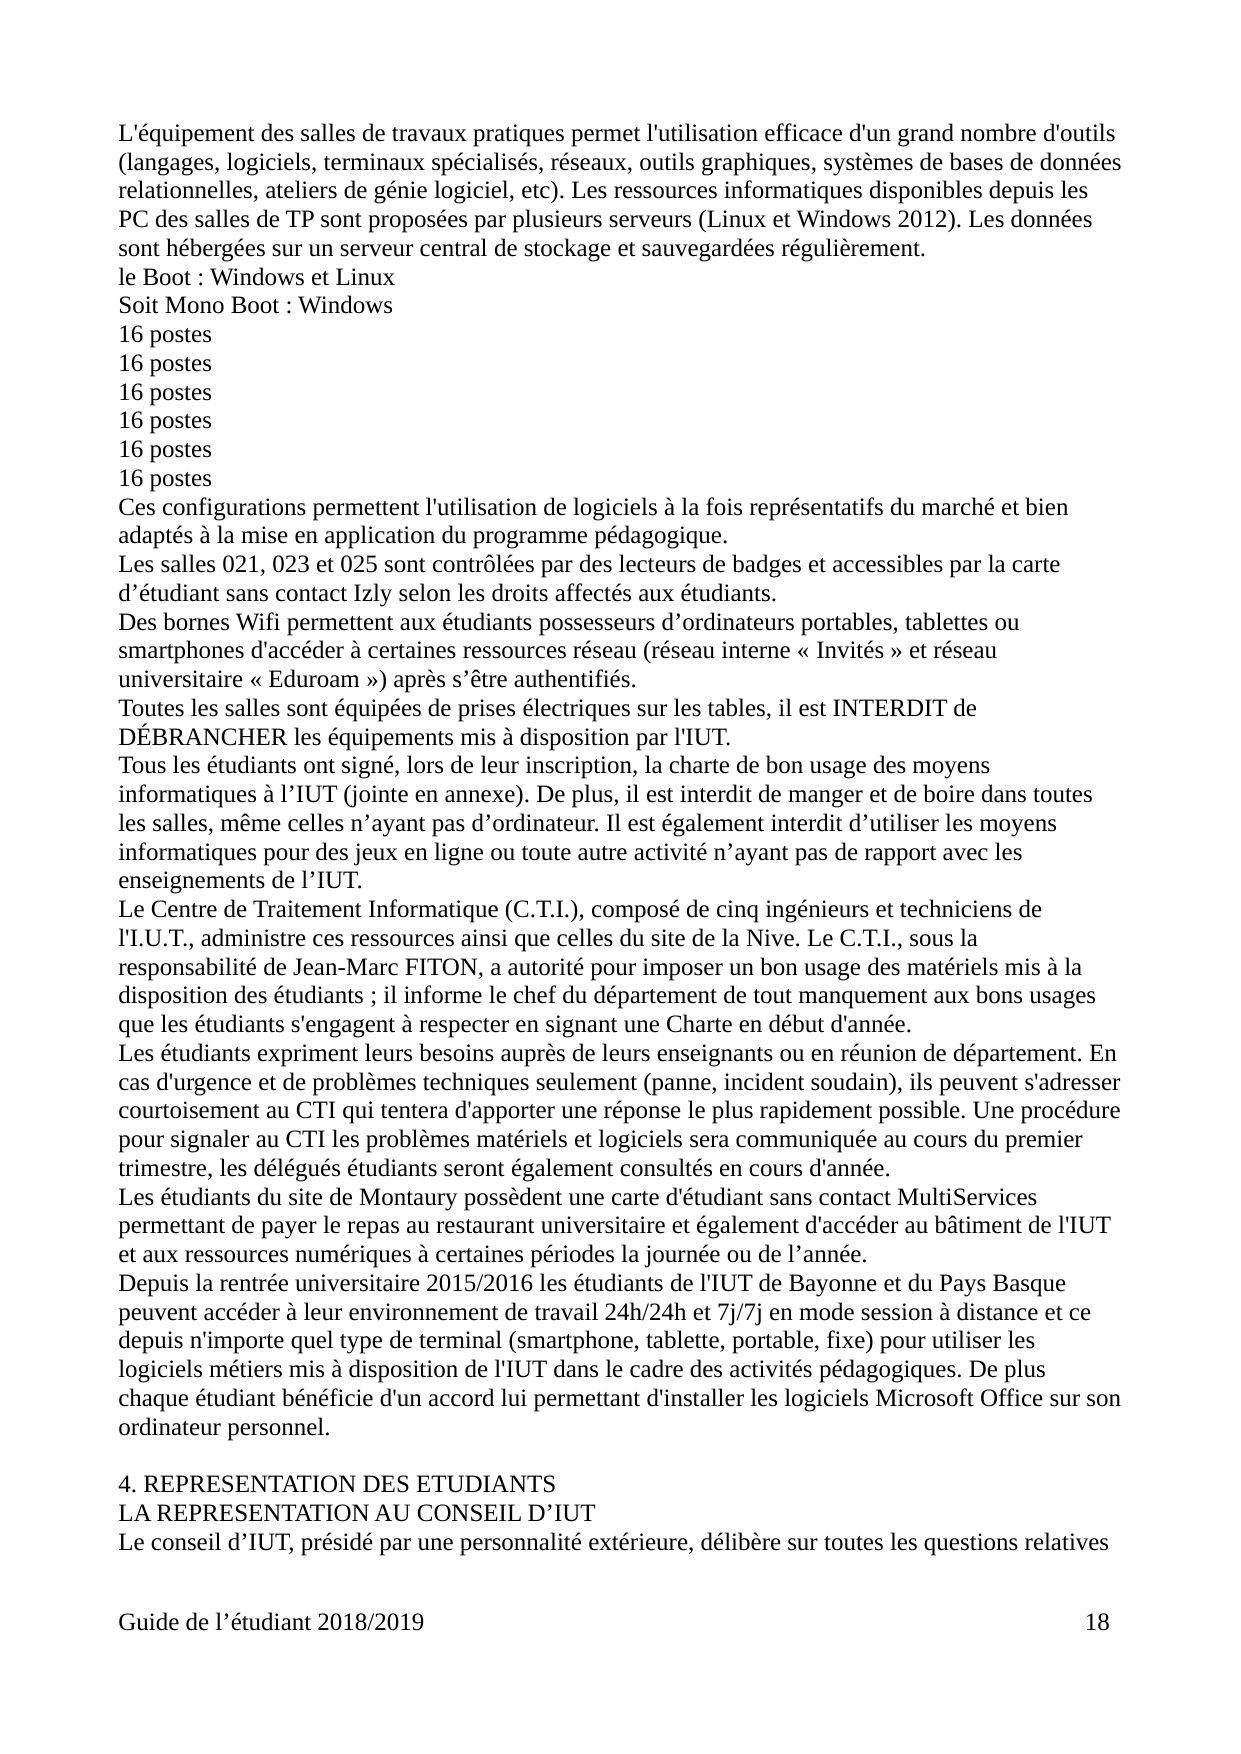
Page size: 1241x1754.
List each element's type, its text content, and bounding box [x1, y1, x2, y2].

text Des bornes Wifi permettent aux étudiants possesseurs d’ordinateurs portables, tablettes ou smartphones d'accéder à certaines ressources réseau (réseau interne « Invités » et réseau universitaire « Eduroam ») après s’être authentifiés. [118, 607, 1122, 693]
text 16 postes [118, 319, 1122, 348]
text 4. REPRESENTATION DES ETUDIANTS [118, 1469, 1122, 1498]
text 16 postes [118, 434, 1122, 463]
text Le conseil d’IUT, présidé par une personnalité extérieure, délibère sur toutes les questions relatives [118, 1527, 1122, 1556]
text 16 postes [118, 463, 1122, 492]
text Les salles 021, 023 et 025 sont contrôlées par des lecteurs de badges et accessibles par la carte d’étudiant sans contact Izly selon les droits affectés aux étudiants. [118, 549, 1122, 607]
text LA REPRESENTATION AU CONSEIL D’IUT [118, 1498, 1122, 1527]
text 16 postes [118, 377, 1122, 406]
text Les étudiants du site de Montaury possèdent une carte d'étudiant sans contact MultiServices permettant de payer le repas au restaurant universitaire et également d'accéder au bâtiment de l'IUT et aux ressources numériques à certaines périodes la journée ou de l’année. [118, 1182, 1122, 1268]
text Ces configurations permettent l'utilisation de logiciels à la fois représentatifs du marché et bien adaptés à la mise en application du programme pédagogique. [118, 492, 1122, 549]
text Les étudiants expriment leurs besoins auprès de leurs enseignants ou en réunion de département. En cas d'urgence et de problèmes techniques seulement (panne, incident soudain), ils peuvent s'adresser courtoisement au CTI qui tentera d'apporter une réponse le plus rapidement possible. Une procédure pour signaler au CTI les problèmes matériels et logiciels sera communiquée au cours du premier trimestre, les délégués étudiants seront également consultés en cours d'année. [118, 1038, 1122, 1182]
text 16 postes [118, 348, 1122, 377]
text le Boot : Windows et Linux [118, 262, 1122, 291]
text 16 postes [118, 406, 1122, 434]
text Le Centre de Traitement Informatique (C.T.I.), composé de cinq ingénieurs et techniciens de l'I.U.T., administre ces ressources ainsi que celles du site de la Nive. Le C.T.I., sous la responsabilité de Jean-Marc FITON, a autorité pour imposer un bon usage des matériels mis à la disposition des étudiants ; il informe le chef du département de tout manquement aux bons usages que les étudiants s'engagent à respecter en signant une Charte en début d'année. [118, 894, 1122, 1038]
text Toutes les salles sont équipées de prises électriques sur les tables, il est INTERDIT de DÉBRANCHER les équipements mis à disposition par l'IUT. [118, 693, 1122, 751]
text Depuis la rentrée universitaire 2015/2016 les étudiants de l'IUT de Bayonne et du Pays Basque peuvent accéder à leur environnement de travail 24h/24h et 7j/7j en mode session à distance et ce depuis n'importe quel type de terminal (smartphone, tablette, portable, fixe) pour utiliser les logiciels métiers mis à disposition de l'IUT dans le cadre des activités pédagogiques. De plus chaque étudiant bénéficie d'un accord lui permettant d'installer les logiciels Microsoft Office sur son ordinateur personnel. [118, 1268, 1122, 1441]
text Tous les étudiants ont signé, lors de leur inscription, la charte de bon usage des moyens informatiques à l’IUT (jointe en annexe). De plus, il est interdit de manger et de boire dans toutes les salles, même celles n’ayant pas d’ordinateur. Il est également interdit d’utiliser les moyens informatiques pour des jeux en ligne ou toute autre activité n’ayant pas de rapport avec les enseignements de l’IUT. [118, 751, 1122, 894]
text L'équipement des salles de travaux pratiques permet l'utilisation efficace d'un grand nombre d'outils (langages, logiciels, terminaux spécialisés, réseaux, outils graphiques, systèmes de bases de données relationnelles, ateliers de génie logiciel, etc). Les ressources informatiques disponibles depuis les PC des salles de TP sont proposées par plusieurs serveurs (Linux et Windows 2012). Les données sont hébergées sur un serveur central de stockage et sauvegardées régulièrement. [118, 118, 1122, 262]
text Soit Mono Boot : Windows [118, 291, 1122, 319]
